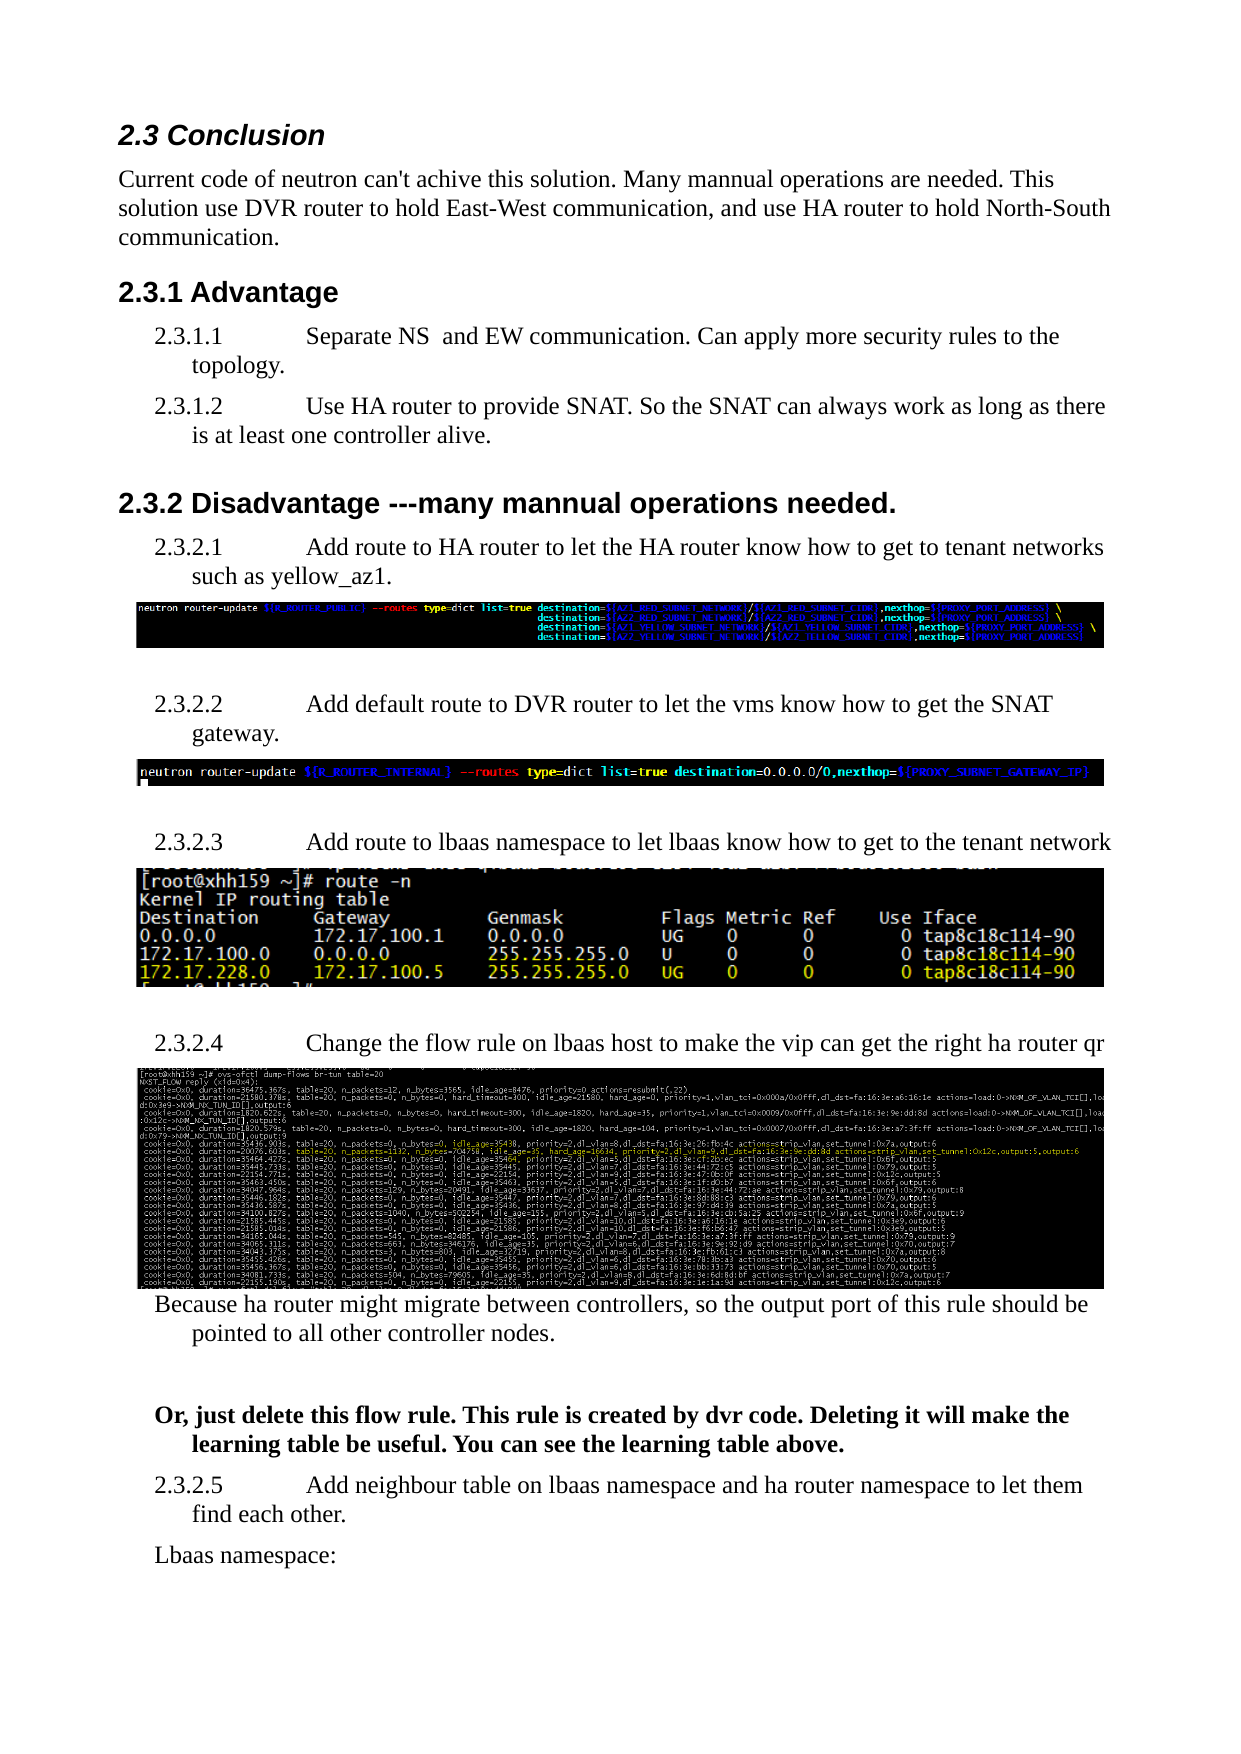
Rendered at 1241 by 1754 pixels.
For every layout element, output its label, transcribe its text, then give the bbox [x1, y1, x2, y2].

text Or, just delete this flow rule. This rule is created by dvr code. Deleting it will make the learning table be useful. You can see the learning table above. [154, 1400, 1122, 1458]
subtitle 2.3.1 Advantage [118, 275, 1122, 309]
list Change the flow rule on lbaas host to make the vip can get the right ha router qr [154, 1028, 1122, 1056]
text Lbaas namespace: [154, 1540, 1122, 1569]
text Because ha router might migrate between controllers, so the output port of this rule should be pointed to all other controller nodes. [154, 1069, 1122, 1346]
list Add neighbour table on lbaas namespace and ha router namespace to let them find each other. [154, 1470, 1122, 1528]
list Add route to HA router to let the HA router know how to get to tenant networks such as yellow_az1. [154, 532, 1122, 590]
text Current code of neutron can't achive this solution. Many mannual operations are needed. This solution use DVR router to hold East-West communication, and use HA router to hold North-South communication. [118, 164, 1122, 250]
picture [136, 868, 1104, 987]
picture [136, 1068, 1104, 1289]
picture [136, 602, 1104, 648]
subtitle 2.3.2 Disadvantage ---many mannual operations needed. [118, 486, 1122, 520]
list Add route to lbaas namespace to let lbaas know how to get to the tenant network [154, 827, 1122, 856]
list Add default route to DVR router to let the vms know how to get the SNAT gateway. [154, 689, 1122, 747]
list Use HA router to provide SNAT. So the SNAT can always work as long as there is at least one controller alive. [154, 391, 1122, 449]
subtitle 2.3 Conclusion [118, 118, 1122, 152]
picture [136, 759, 1104, 786]
list Separate NS and EW communication. Can apply more security rules to the topology. [154, 321, 1122, 379]
